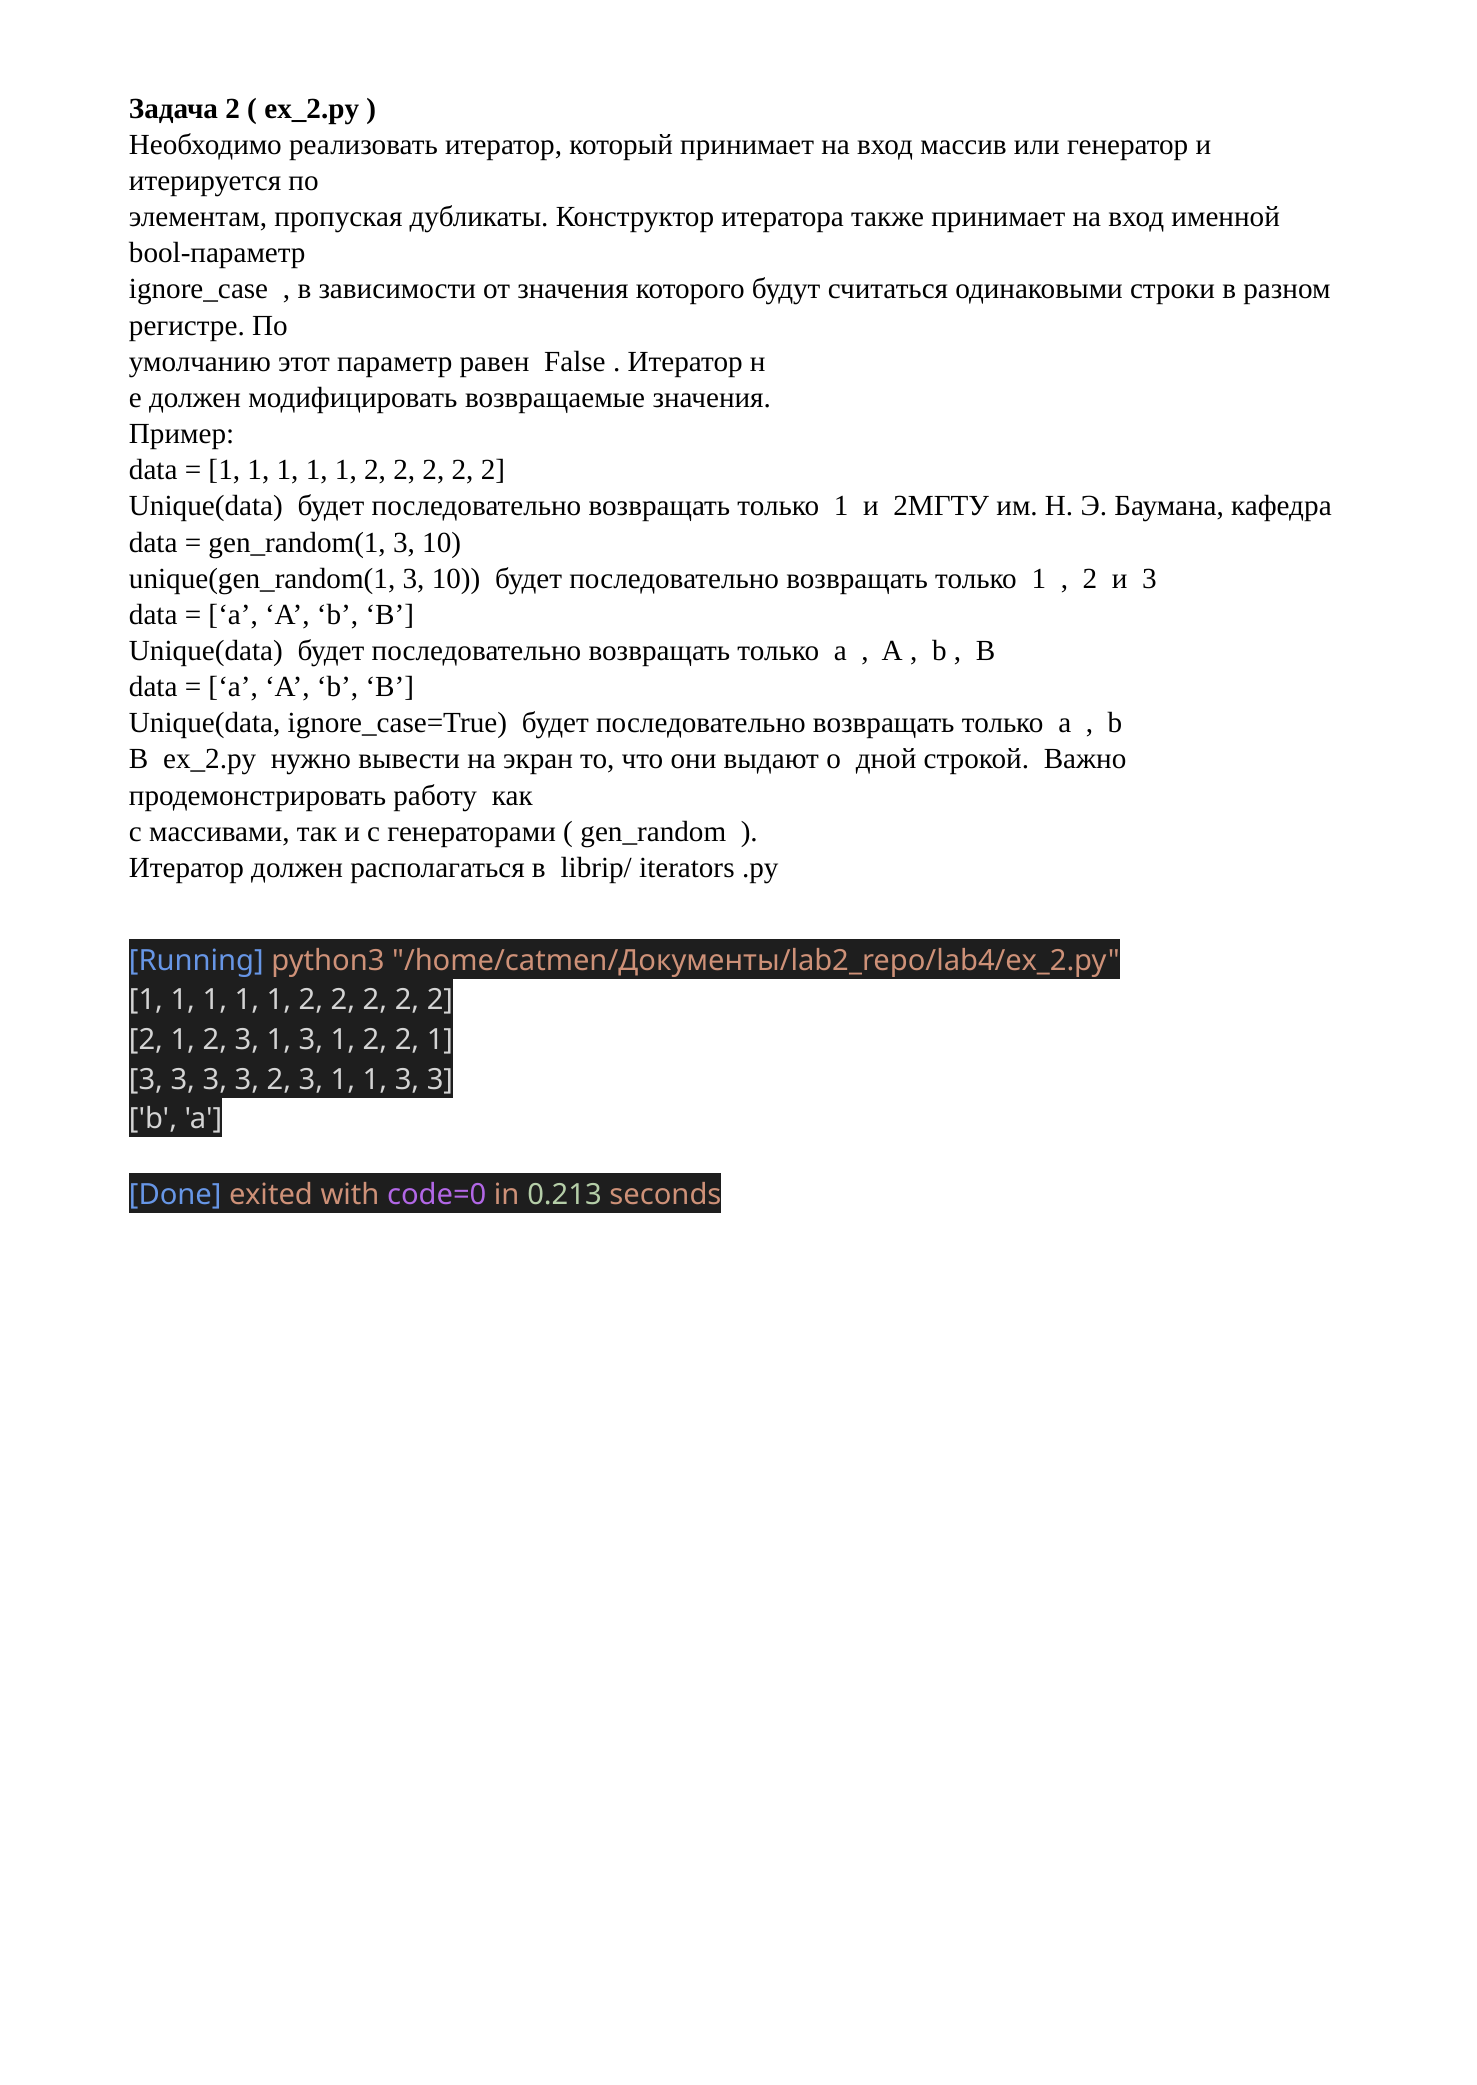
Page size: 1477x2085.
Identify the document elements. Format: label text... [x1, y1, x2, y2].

list data = gen_random(1, 3, 10) [129, 525, 1348, 558]
list е должен модифицировать​ возвращаемые значения. [129, 380, 1348, 414]
list data = [1, 1, 1, 1, 1, 2, 2, 2, 2, 2] [129, 452, 1348, 486]
text ['b', 'a'] [129, 1098, 1348, 1137]
list data = [‘a’, ‘A’, ‘b’, ‘B’] [129, 669, 1348, 703]
list Задача 2 (​ ex_2.py​ ) [129, 91, 1348, 124]
text [1, 1, 1, 1, 1, 2, 2, 2, 2, 2] [129, 979, 1348, 1018]
text [2, 1, 2, 3, 1, 3, 1, 2, 2, 1] [129, 1018, 1348, 1058]
list data = [‘a’, ‘A’, ‘b’, ‘B’] [129, 597, 1348, 631]
list умолчанию этот параметр равен ​ False​ . Итератор н [129, 344, 1348, 377]
list Необходимо реализовать итератор, который принимает на вход массив или генератор и итерируется по [129, 127, 1348, 197]
text [3, 3, 3, 3, 2, 3, 1, 1, 3, 3] [129, 1058, 1348, 1098]
list Unique(data) ​ будет последовательно возвращать только ​ 1 ​ и ​ 2МГТУ им. Н. Э. Баумана, кафедра [129, 488, 1348, 522]
list с массивами, так и с генераторами (​ gen_random ​ ). [129, 814, 1348, 847]
list Unique(data, ignore_case=True) ​ будет последовательно возвращать только ​ a ​ , ​ b [129, 705, 1348, 739]
list unique(gen_random(1, 3, 10)) ​ будет последовательно возвращать только ​ 1 ​ , ​ 2 ​ и ​ 3 [129, 561, 1348, 594]
list В ​ ex_2.py ​ нужно вывести на экран то, что они выдают о ​ дной строкой. ​ Важно​ продемонстрировать работу ​ как [129, 742, 1348, 811]
list ignore_case ​ , в зависимости от значения которого будут считаться одинаковыми строки в разном регистре. По [129, 272, 1348, 341]
list Unique(data) ​ будет последовательно возвращать только ​ a ​ , ​ A​ , ​ b​ , ​ B [129, 633, 1348, 667]
text [Done] exited with code=0 in 0.213 seconds [129, 1173, 1348, 1213]
text [Running] python3 "/home/catmen/Документы/lab2_repo/lab4/ex_2.py" [129, 939, 1348, 979]
list Итератор должен располагаться в ​ librip/​ iterators​ .py [129, 850, 1348, 883]
list Пример: [129, 416, 1348, 450]
list элементам, пропуская дубликаты. Конструктор итератора также принимает на вход именной bool-параметр [129, 199, 1348, 269]
